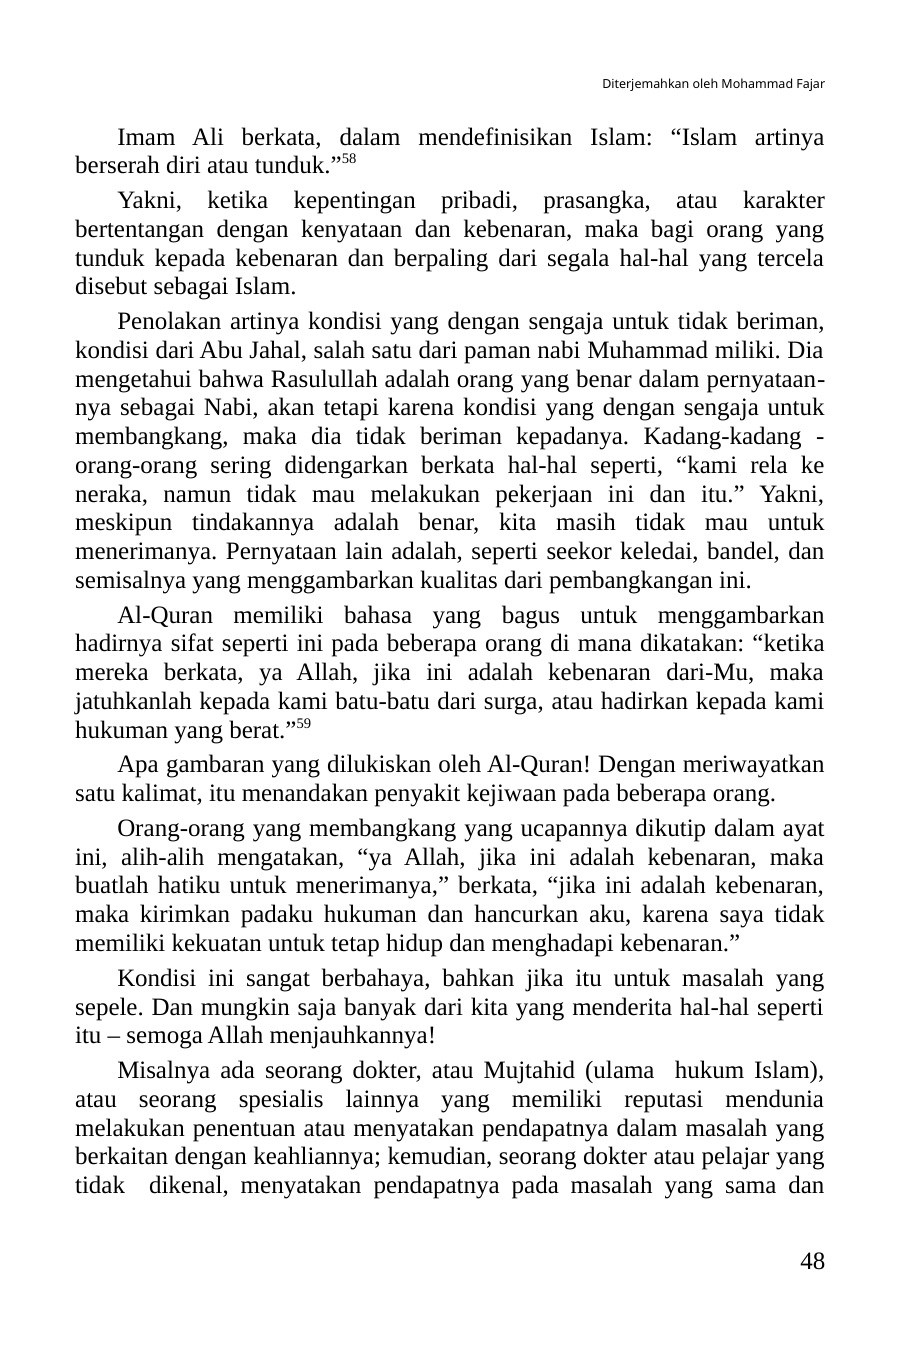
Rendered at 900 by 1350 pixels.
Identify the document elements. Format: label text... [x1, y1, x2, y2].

text Yakni, ketika kepentingan pribadi, prasangka, atau karakter bertentangan dengan kenyataan dan kebenaran, maka bagi orang yang tunduk kepada kebenaran dan berpaling dari segala hal-hal yang tercela disebut sebagai Islam. [75, 185, 825, 300]
text Orang-orang yang membangkang yang ucapannya dikutip dalam ayat ini, alih-alih mengatakan, “ya Allah, jika ini adalah kebenaran, maka buatlah hatiku untuk menerimanya,” berkata, “jika ini adalah kebenaran, maka kirimkan padaku hukuman dan hancurkan aku, karena saya tidak memiliki kekuatan untuk tetap hidup dan menghadapi kebenaran.” [75, 813, 825, 957]
text Apa gambaran yang dilukiskan oleh Al-Quran! Dengan meriwayatkan satu kalimat, itu menandakan penyakit kejiwaan pada beberapa orang. [75, 749, 825, 807]
text Imam Ali berkata, dalam mendefinisikan Islam: “Islam artinya berserah diri atau tunduk.” [75, 122, 825, 179]
text Al-Quran memiliki bahasa yang bagus untuk menggambarkan hadirnya sifat seperti ini pada beberapa orang di mana dikatakan: “ketika mereka berkata, ya Allah, jika ini adalah kebenaran dari-Mu, maka jatuhkanlah kepada kami batu-batu dari surga, atau hadirkan kepada kami hukuman yang berat.” [75, 600, 825, 743]
text Kondisi ini sangat berbahaya, bahkan jika itu untuk masalah yang sepele. Dan mungkin saja banyak dari kita yang menderita hal-hal seperti itu – semoga Allah menjauhkannya! [75, 963, 825, 1049]
text Penolakan artinya kondisi yang dengan sengaja untuk tidak beriman, kondisi dari Abu Jahal, salah satu dari paman nabi Muhammad miliki. Dia mengetahui bahwa Rasulullah adalah orang yang benar dalam pernyataan­nya sebagai Nabi, akan tetapi karena kondisi yang dengan sengaja untuk membangkang, maka dia tidak beriman kepadanya. Kadang-kadang -orang-orang sering didengarkan berkata hal-hal seperti, “kami rela ke neraka, namun tidak mau melakukan pekerjaan ini dan itu.” Yakni, meskipun tindakannya adalah benar, kita masih tidak mau untuk menerimanya. Pernyataan lain adalah, seperti seekor keledai, bandel, dan semisalnya yang menggambarkan kualitas dari pembangkangan ini. [75, 306, 825, 594]
text Misalnya ada seorang dokter, atau Mujtahid (ulama hukum Islam), atau seorang spesialis lainnya yang memiliki reputasi mendunia melakukan penentuan atau menyatakan pendapatnya dalam masalah yang berkaitan dengan keahliannya; kemudian, seorang dokter atau pelajar yang tidak dikenal, menyatakan pendapatnya pada masalah yang sama dan [75, 1055, 825, 1199]
